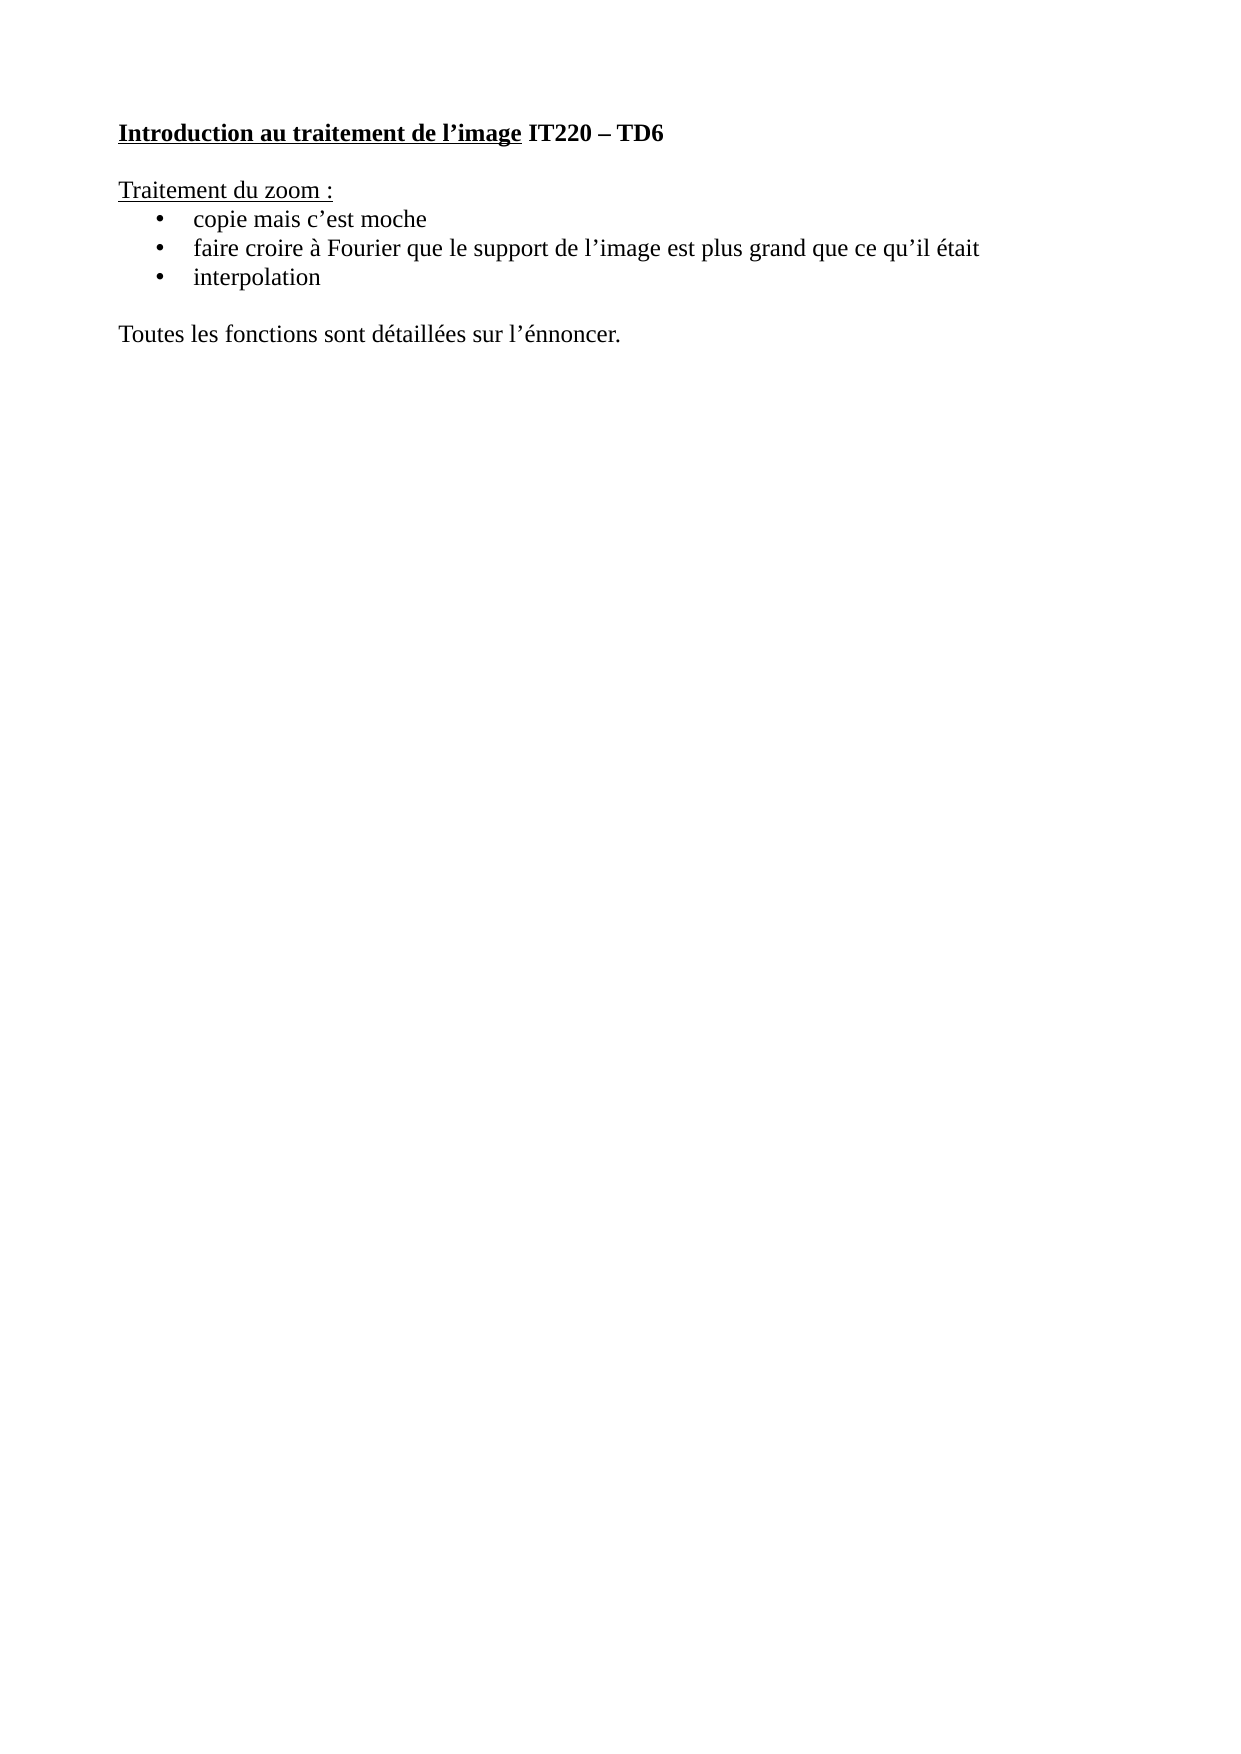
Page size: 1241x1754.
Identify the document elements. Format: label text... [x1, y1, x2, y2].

text Traitement du zoom : [118, 176, 1122, 204]
text Introduction au traitement de l’image IT220 – TD6 [118, 118, 1122, 147]
list faire croire à Fourier que le support de l’image est plus grand que ce qu’il était [156, 233, 1122, 262]
text Toutes les fonctions sont détaillées sur l’énnoncer. [118, 319, 1122, 348]
list interpolation [156, 262, 1122, 291]
list copie mais c’est moche [156, 204, 1122, 233]
